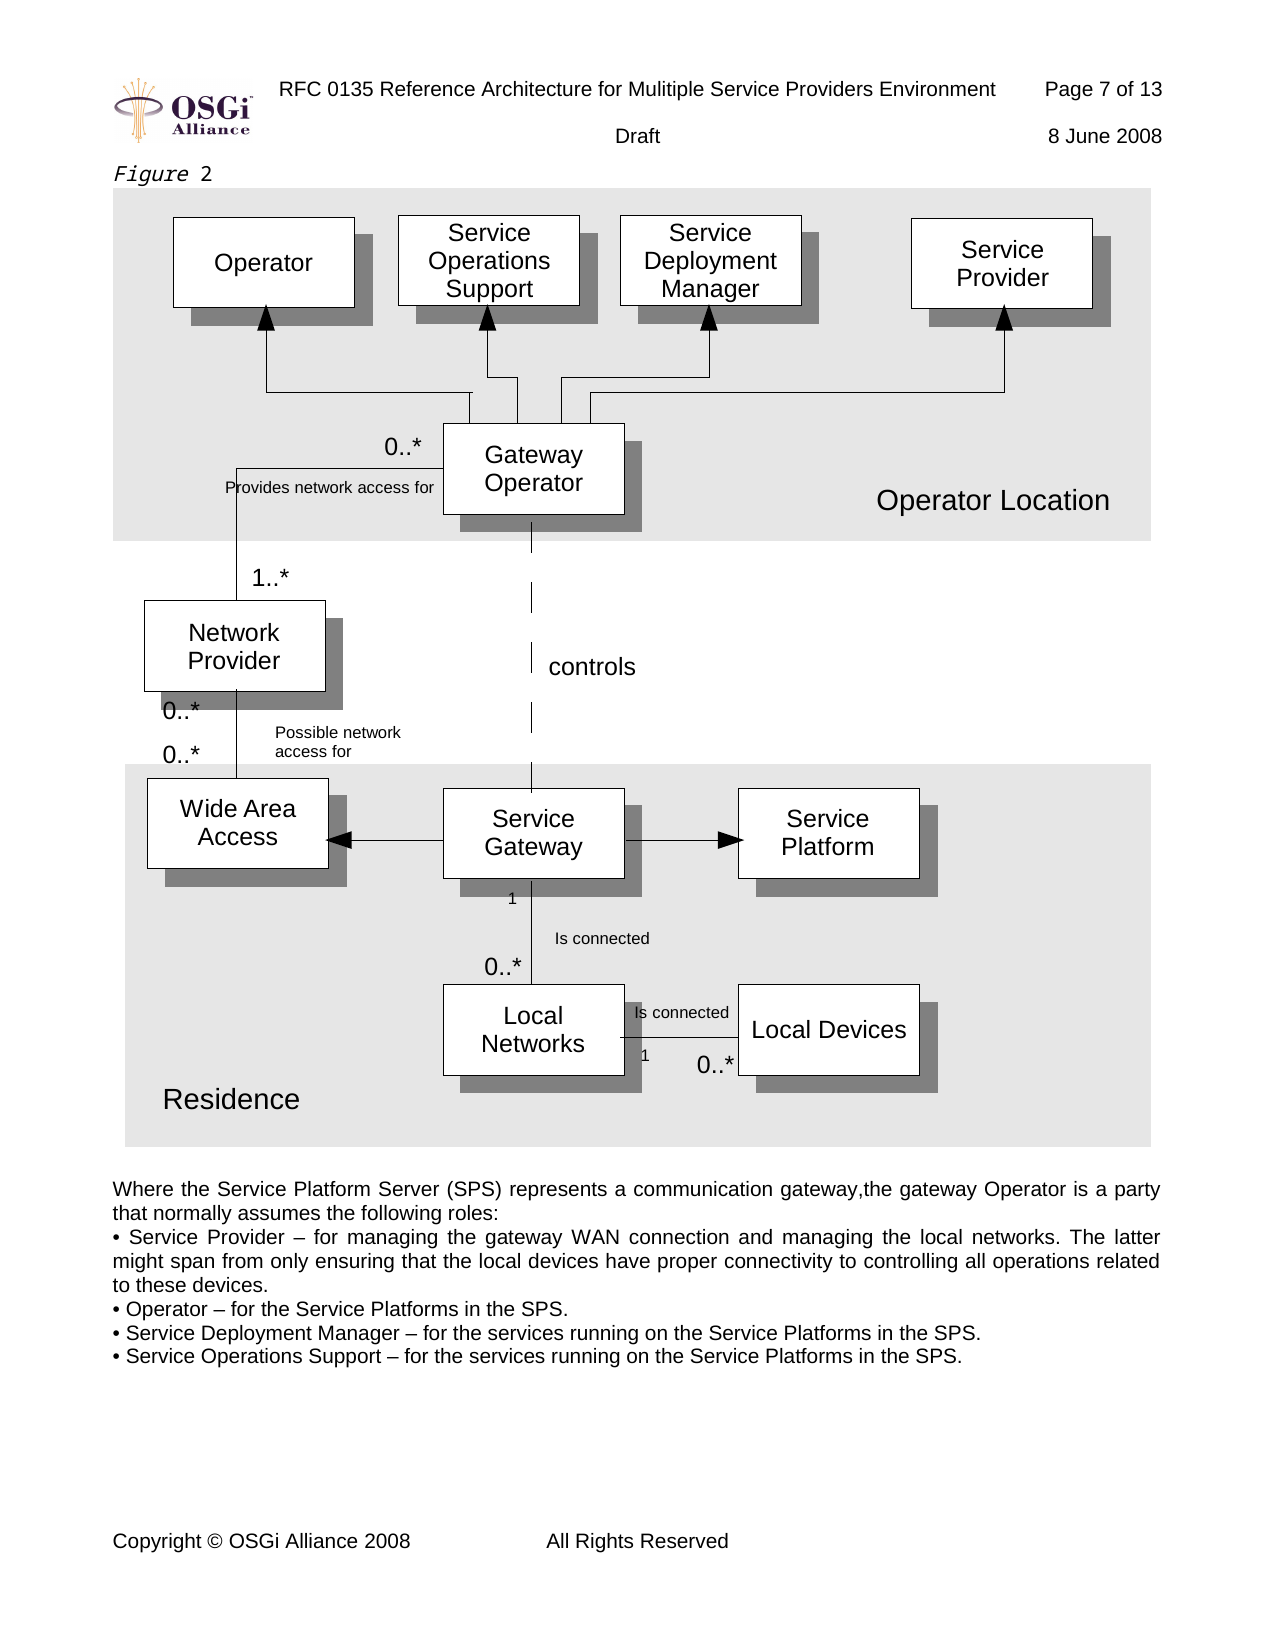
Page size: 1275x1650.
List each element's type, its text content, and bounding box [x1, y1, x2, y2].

text • Operator – for the Service Platforms in the SPS. [112, 1296, 1162, 1320]
text • Service Deployment Manager – for the services running on the Service Platforms in the SPS. [112, 1320, 1162, 1344]
text • Service Provider – for managing the gateway WAN connection and managing the local networks. The latter might span from only ensuring that the local devices have proper connectivity to controlling all operations related to these devices. [112, 1224, 1162, 1296]
picture [114, 78, 254, 143]
text Figure 2 [112, 159, 1162, 1147]
text Where the Service Platform Server (SPS) represents a communication gateway,the gateway Operator is a party that normally assumes the following roles: [112, 1177, 1162, 1224]
text • Service Operations Support – for the services running on the Service Platforms in the SPS. [112, 1344, 1162, 1368]
